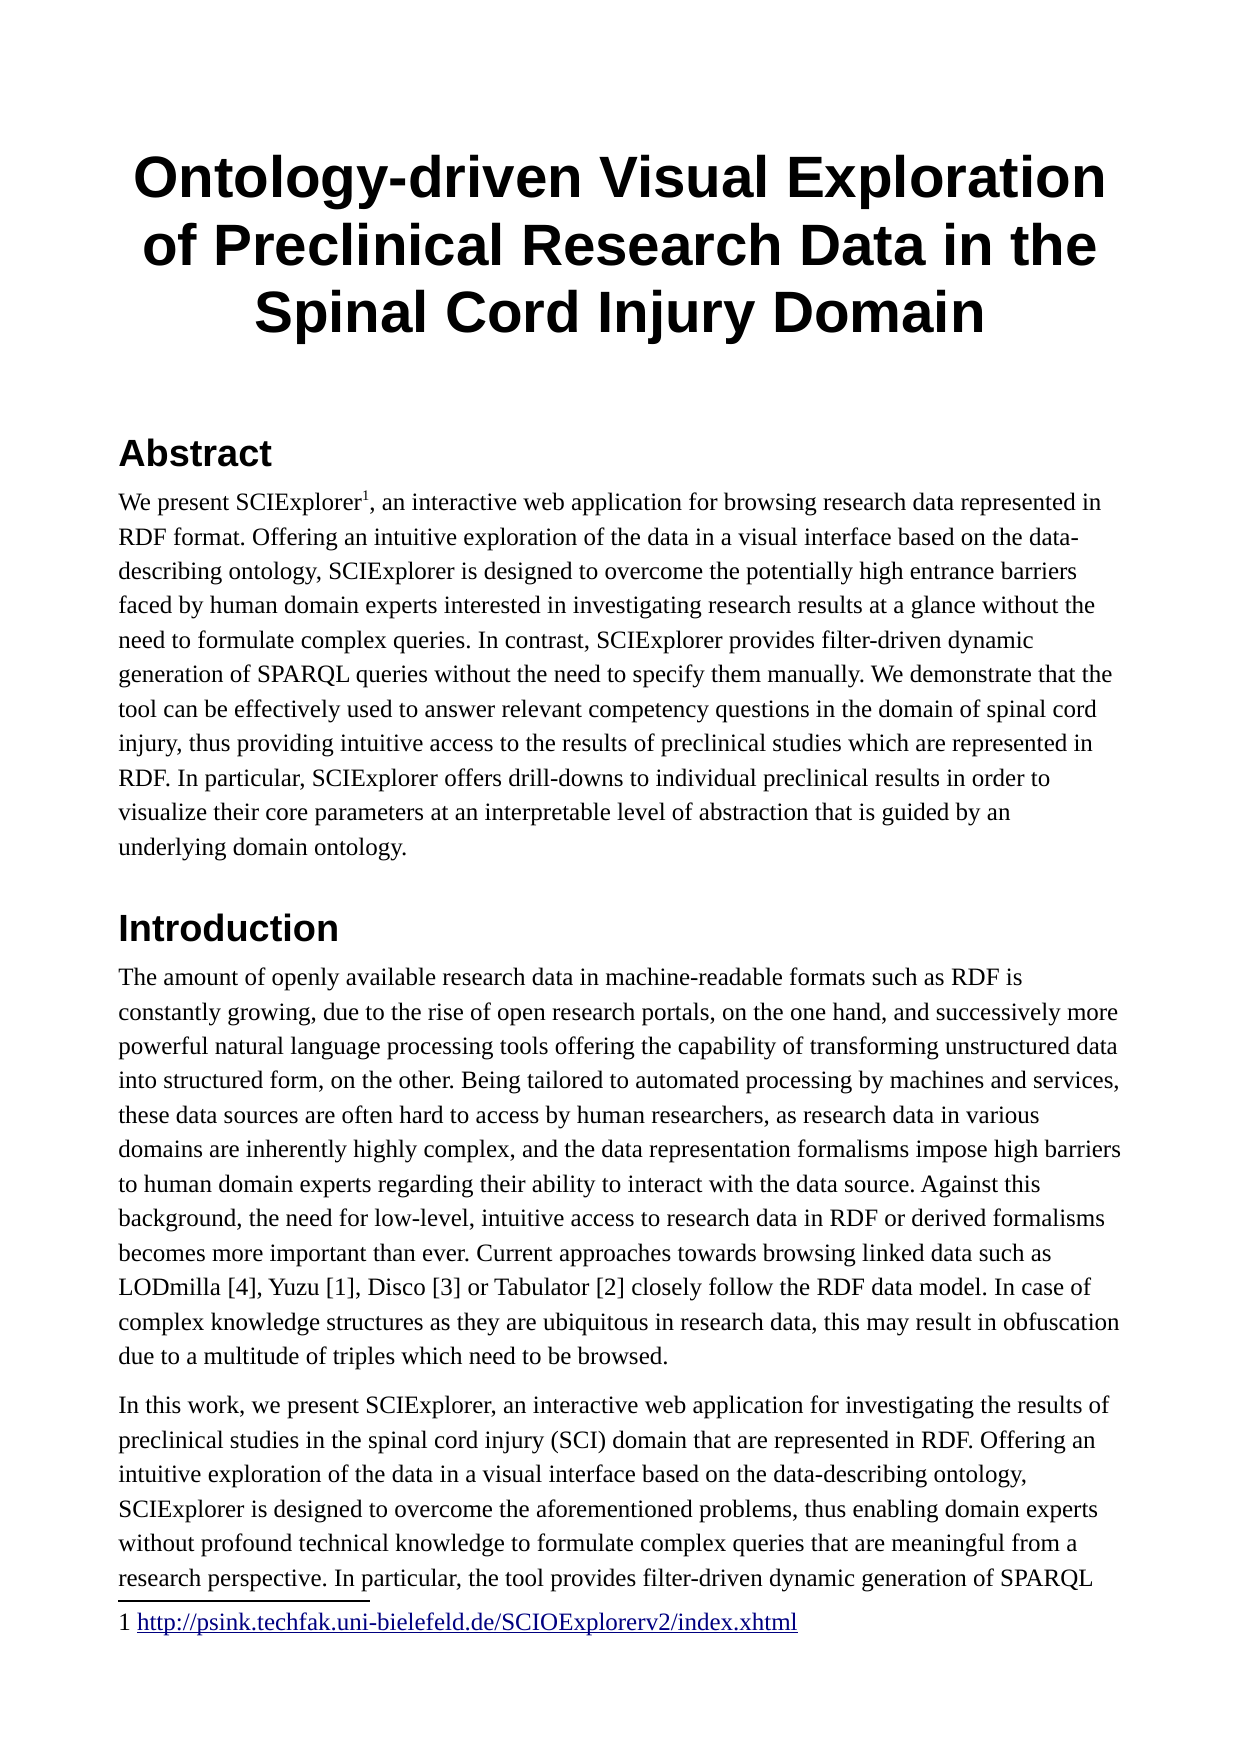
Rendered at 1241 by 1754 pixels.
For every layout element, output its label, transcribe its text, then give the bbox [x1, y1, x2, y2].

text http://psink.techfak.uni-bielefeld.de/SCIOExplorerv2/index.xhtml [118, 1607, 1122, 1636]
text We present SCIExplorer, an interactive web application for browsing research data represented in RDF format. Offering an intuitive exploration of the data in a visual interface based on the data-describing ontology, SCIExplorer is designed to overcome the potentially high entrance barriers faced by human domain experts interested in investigating research results at a glance without the need to formulate complex queries. In contrast, SCIExplorer provides filter-driven dynamic generation of SPARQL queries without the need to specify them manually. We demonstrate that the tool can be effectively used to answer relevant competency questions in the domain of spinal cord injury, thus providing intuitive access to the results of preclinical studies which are represented in RDF. In particular, SCIExplorer offers drill-downs to individual preclinical results in order to visualize their core parameters at an interpretable level of abstraction that is guided by an underlying domain ontology. [118, 487, 1122, 861]
subtitle Abstract [118, 431, 1122, 474]
subtitle Introduction [118, 906, 1122, 949]
text In this work, we present SCIExplorer, an interactive web application for investigating the results of preclinical studies in the spinal cord injury (SCI) domain that are represented in RDF. Offering an intuitive exploration of the data in a visual interface based on the data-describing ontology, SCIExplorer is designed to overcome the aforementioned problems, thus enabling domain experts without profound technical knowledge to formulate complex queries that are meaningful from a research perspective. In particular, the tool provides filter-driven dynamic generation of SPARQL [118, 1390, 1122, 1592]
text The amount of openly available research data in machine-readable formats such as RDF is constantly growing, due to the rise of open research portals, on the one hand, and successively more powerful natural language processing tools offering the capability of transforming unstructured data into structured form, on the other. Being tailored to automated processing by machines and services, these data sources are often hard to access by human researchers, as research data in various domains are inherently highly complex, and the data representation formalisms impose high barriers to human domain experts regarding their ability to interact with the data source. Against this background, the need for low-level, intuitive access to research data in RDF or derived formalisms becomes more important than ever. Current approaches towards browsing linked data such as LODmilla [4], Yuzu [1], Disco [3] or Tabulator [2] closely follow the RDF data model. In case of complex knowledge structures as they are ubiquitous in research data, this may result in obfuscation due to a multitude of triples which need to be browsed. [118, 962, 1122, 1370]
title Ontology-driven Visual Exploration of Preclinical Research Data in the Spinal Cord Injury Domain [118, 143, 1122, 344]
